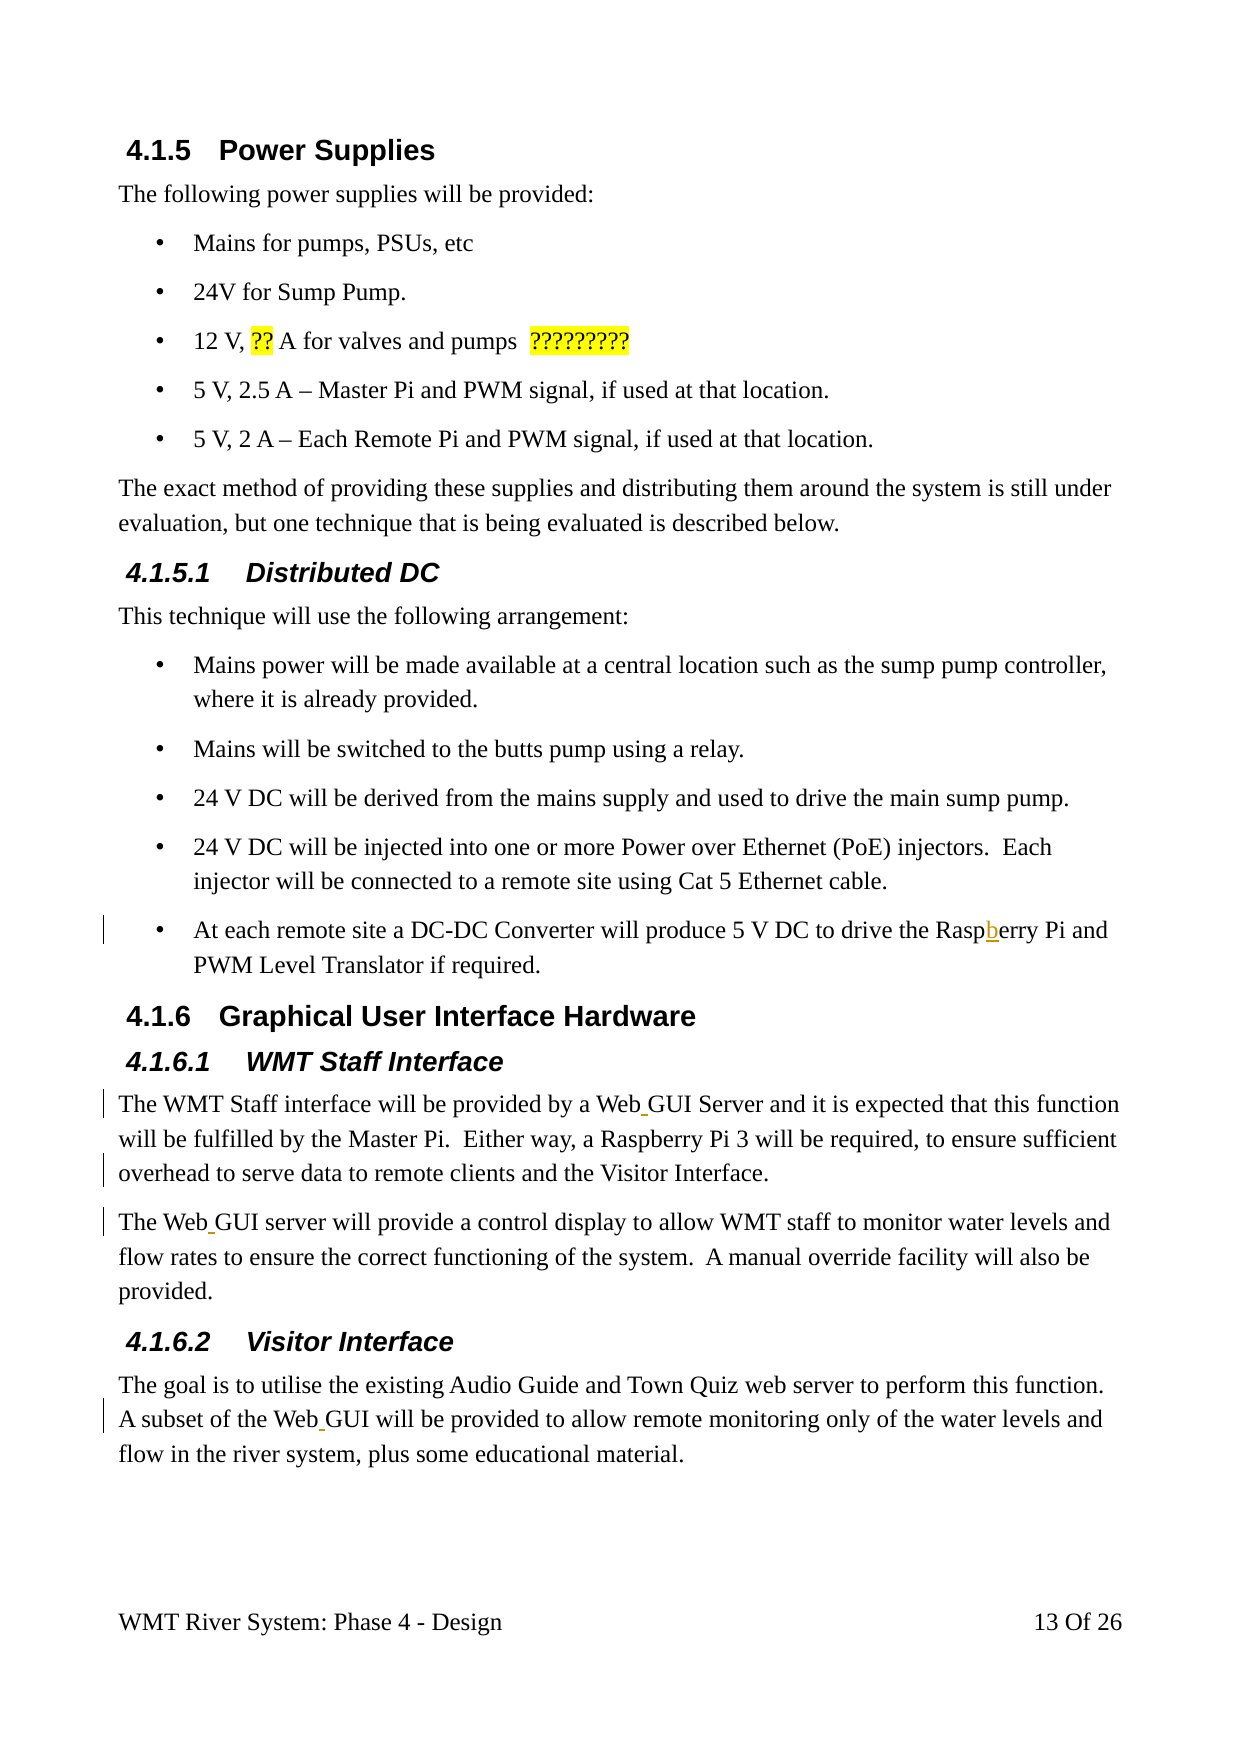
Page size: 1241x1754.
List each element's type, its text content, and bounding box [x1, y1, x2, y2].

list Mains will be switched to the butts pump using a relay. [156, 734, 1122, 762]
text The Web GUI server will provide a control display to allow WMT staff to monitor water levels and flow rates to ensure the correct functioning of the system. A manual override facility will also be provided. [118, 1207, 1122, 1305]
text The goal is to utilise the existing Audio Guide and Town Quiz web server to perform this function. A subset of the Web GUI will be provided to allow remote monitoring only of the water levels and flow in the river system, plus some educational material. [118, 1370, 1122, 1467]
list 24 V DC will be injected into one or more Power over Ethernet (PoE) injectors. Each injector will be connected to a remote site using Cat 5 Ethernet cable. [156, 832, 1122, 895]
list 24V for Sump Pump. [156, 277, 1122, 306]
list 12 V, ?? A for valves and pumps ????????? [156, 326, 1122, 355]
list 5 V, 2.5 A – Master Pi and PWM signal, if used at that location. [156, 375, 1122, 404]
text The exact method of providing these supplies and distributing them around the system is still under evaluation, but one technique that is being evaluated is described below. [118, 473, 1122, 536]
subtitle WMT Staff Interface [118, 1045, 1122, 1077]
list Mains for pumps, PSUs, etc [156, 228, 1122, 257]
text This technique will use the following arrangement: [118, 601, 1122, 630]
list 5 V, 2 A – Each Remote Pi and PWM signal, if used at that location. [156, 424, 1122, 453]
subtitle Power Supplies [118, 133, 1122, 166]
text The WMT Staff interface will be provided by a Web GUI Server and it is expected that this function will be fulfilled by the Master Pi. Either way, a Raspberry Pi 3 will be required, to ensure sufficient overhead to serve data to remote clients and the Visitor Interface. [118, 1089, 1122, 1187]
subtitle Graphical User Interface Hardware [118, 999, 1122, 1032]
subtitle Distributed DC [118, 557, 1122, 588]
text The following power supplies will be provided: [118, 179, 1122, 207]
subtitle Visitor Interface [118, 1325, 1122, 1357]
list Mains power will be made available at a central location such as the sump pump controller, where it is already provided. [156, 650, 1122, 713]
list At each remote site a DC-DC Converter will produce 5 V DC to drive the Raspberry Pi and PWM Level Translator if required. [156, 915, 1122, 978]
list 24 V DC will be derived from the mains supply and used to drive the main sump pump. [156, 783, 1122, 811]
